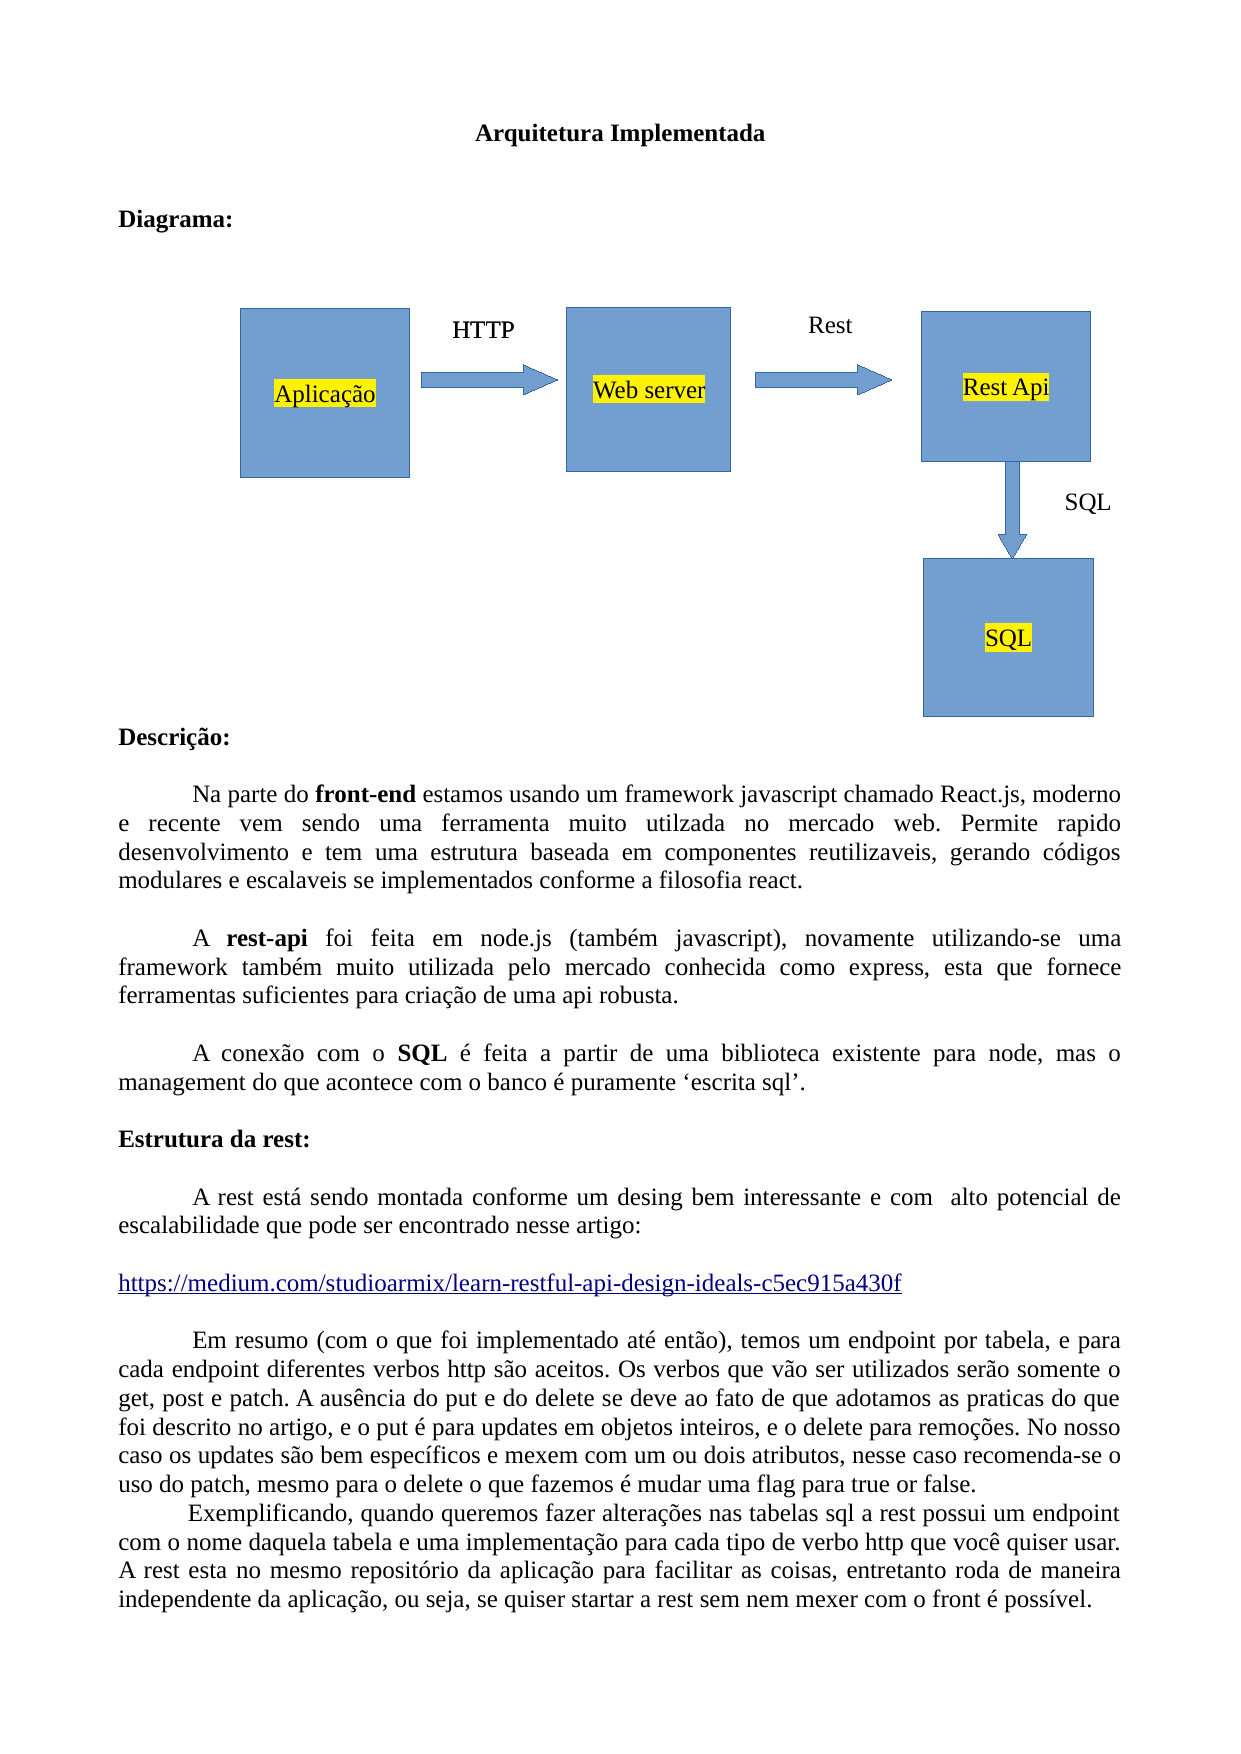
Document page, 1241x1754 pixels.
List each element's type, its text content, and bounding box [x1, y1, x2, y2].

text Estrutura da rest: [118, 1124, 1122, 1153]
text Diagrama: [118, 204, 1122, 233]
text Em resumo (com o que foi implementado até então), temos um endpoint por tabela, e para cada endpoint diferentes verbos http são aceitos. Os verbos que vão ser utilizados serão somente o get, post e patch. A ausência do put e do delete se deve ao fato de que adotamos as praticas do que foi descrito no artigo, e o put é para updates em objetos inteiros, e o delete para remoções. No nosso caso os updates são bem específicos e mexem com um ou dois atributos, nesse caso recomenda-se o uso do patch, mesmo para o delete o que fazemos é mudar uma flag para true or false. [118, 1326, 1122, 1498]
text Descrição: [118, 722, 1122, 751]
text https://medium.com/studioarmix/learn-restful-api-design-ideals-c5ec915a430f [118, 1268, 1122, 1297]
text Aplicação [249, 379, 400, 407]
text Rest Api [931, 372, 1082, 401]
text Web server [576, 375, 722, 403]
text Na parte do front-end estamos usando um framework javascript chamado React.js, moderno e recente vem sendo uma ferramenta muito utilzada no mercado web. Permite rapido desenvolvimento e tem uma estrutura baseada em componentes reutilizaveis, gerando códigos modulares e escalaveis se implementados conforme a filosofia react. [118, 779, 1122, 894]
text A conexão com o SQL é feita a partir de uma biblioteca existente para node, mas o management do que acontece com o banco é puramente ‘escrita sql’. [118, 1038, 1122, 1096]
text A rest-api foi feita em node.js (também javascript), novamente utilizando-se uma framework também muito utilizada pelo mercado conhecida como express, esta que fornece ferramentas suficientes para criação de uma api robusta. [118, 923, 1122, 1009]
text A rest está sendo montada conforme um desing bem interessante e com alto potencial de escalabilidade que pode ser encontrado nesse artigo: [118, 1182, 1122, 1239]
text Exemplificando, quando queremos fazer alterações nas tabelas sql a rest possui um endpoint com o nome daquela tabela e uma implementação para cada tipo de verbo http que você quiser usar. A rest esta no mesmo repositório da aplicação para facilitar as coisas, entretanto roda de maneira independente da aplicação, ou seja, se quiser startar a rest sem nem mexer com o front é possível. [118, 1498, 1122, 1613]
text SQL [932, 623, 1085, 652]
text Arquitetura Implementada [118, 118, 1122, 147]
